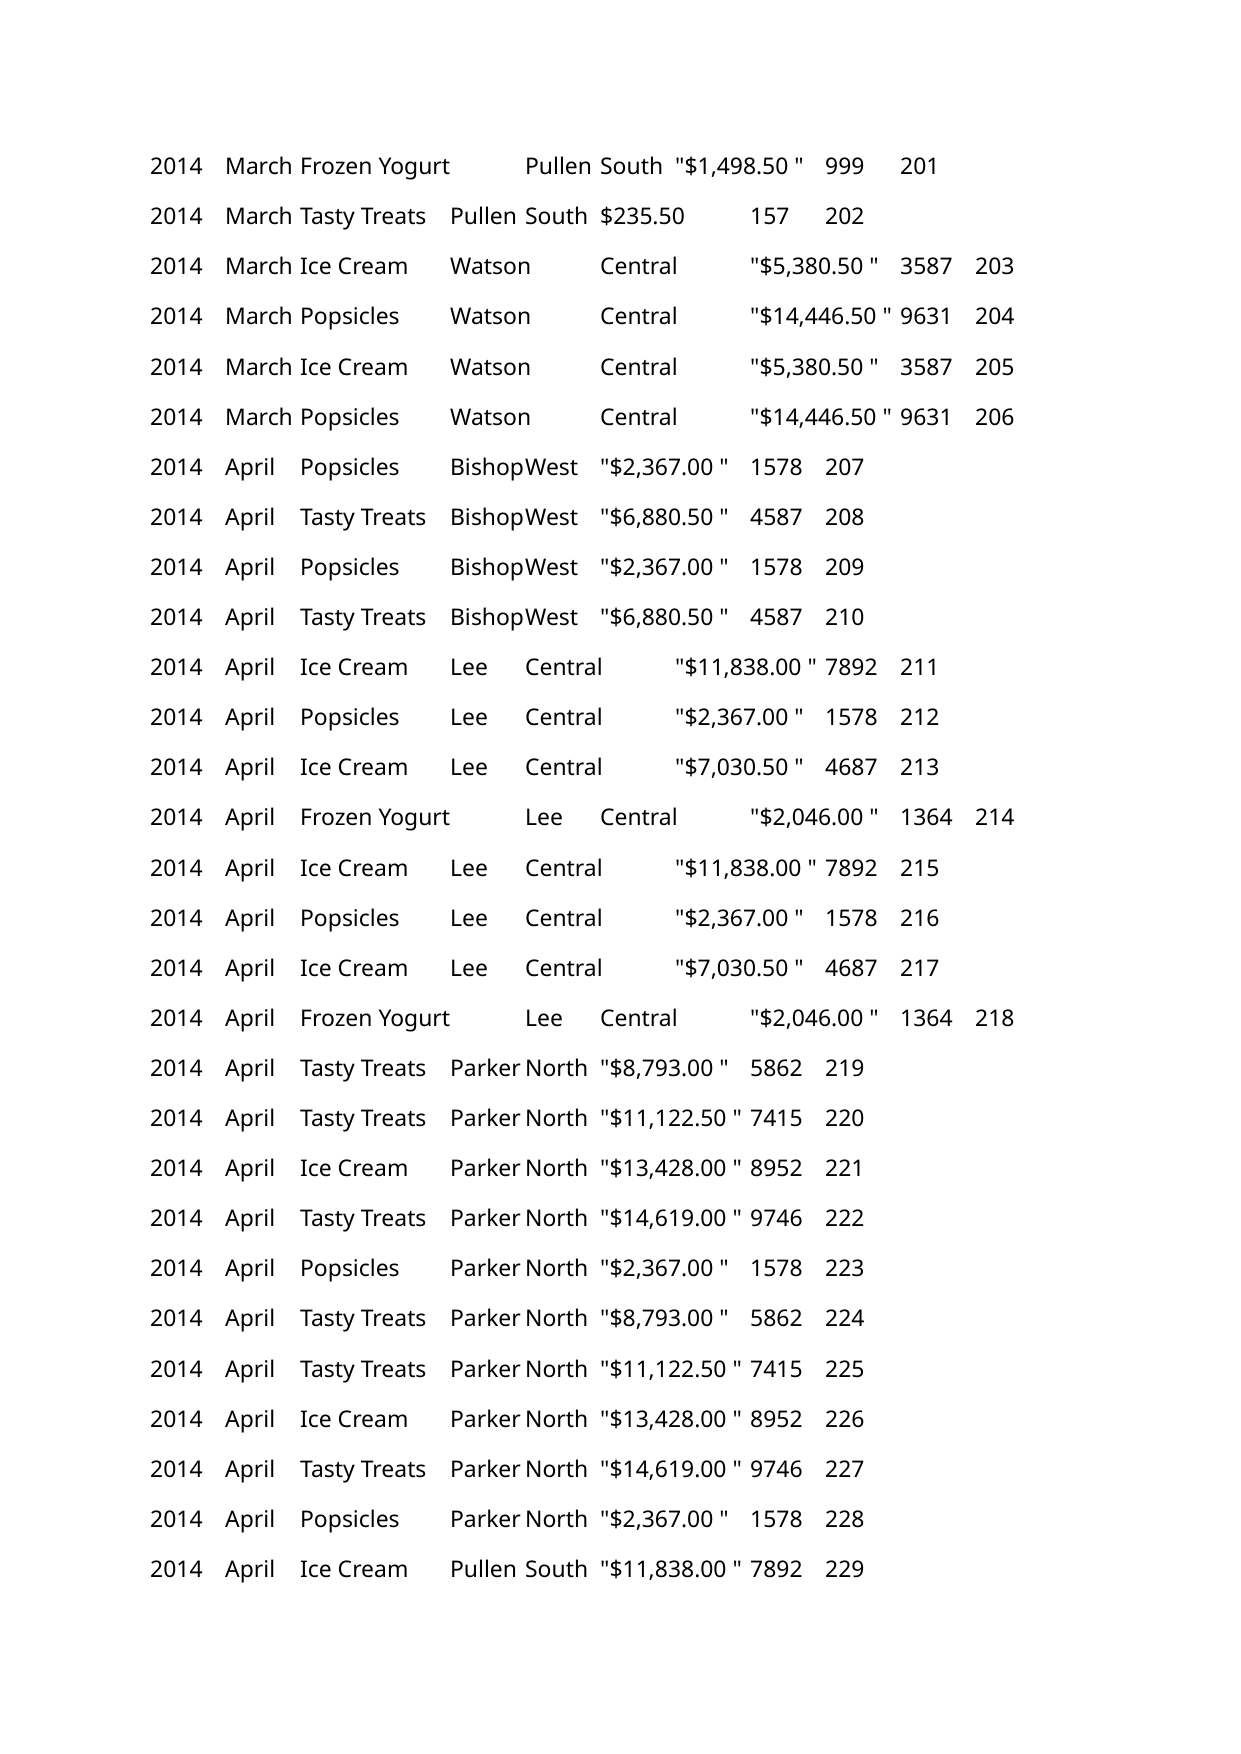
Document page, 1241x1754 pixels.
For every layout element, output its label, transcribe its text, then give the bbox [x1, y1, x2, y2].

text 2014 April Tasty Treats Bishop West "$6,880.50 " 4587 210 [150, 601, 1090, 632]
text 2014 April Tasty Treats Parker North "$14,619.00 " 9746 222 [150, 1202, 1090, 1233]
text 2014 March Ice Cream Watson Central "$5,380.50 " 3587 203 [150, 250, 1090, 281]
text 2014 April Ice Cream Lee Central "$11,838.00 " 7892 211 [150, 651, 1090, 682]
text 2014 April Tasty Treats Parker North "$11,122.50 " 7415 225 [150, 1352, 1090, 1384]
text 2014 April Ice Cream Lee Central "$7,030.50 " 4687 217 [150, 952, 1090, 983]
text 2014 April Popsicles Lee Central "$2,367.00 " 1578 216 [150, 902, 1090, 933]
text 2014 March Tasty Treats Pullen South $235.50 157 202 [150, 200, 1090, 231]
text 2014 April Tasty Treats Bishop West "$6,880.50 " 4587 208 [150, 501, 1090, 532]
text 2014 April Popsicles Parker North "$2,367.00 " 1578 228 [150, 1503, 1090, 1534]
text 2014 March Frozen Yogurt Pullen South "$1,498.50 " 999 201 [150, 150, 1090, 181]
text 2014 April Ice Cream Parker North "$13,428.00 " 8952 221 [150, 1152, 1090, 1183]
text 2014 March Popsicles Watson Central "$14,446.50 " 9631 206 [150, 401, 1090, 432]
text 2014 April Ice Cream Lee Central "$7,030.50 " 4687 213 [150, 751, 1090, 782]
text 2014 April Frozen Yogurt Lee Central "$2,046.00 " 1364 218 [150, 1002, 1090, 1033]
text 2014 April Tasty Treats Parker North "$8,793.00 " 5862 224 [150, 1302, 1090, 1334]
text 2014 March Ice Cream Watson Central "$5,380.50 " 3587 205 [150, 350, 1090, 382]
text 2014 March Popsicles Watson Central "$14,446.50 " 9631 204 [150, 300, 1090, 332]
text 2014 April Tasty Treats Parker North "$11,122.50 " 7415 220 [150, 1102, 1090, 1133]
text 2014 April Ice Cream Parker North "$13,428.00 " 8952 226 [150, 1403, 1090, 1434]
text 2014 April Popsicles Bishop West "$2,367.00 " 1578 207 [150, 451, 1090, 482]
text 2014 April Ice Cream Pullen South "$11,838.00 " 7892 229 [150, 1553, 1090, 1584]
text 2014 April Popsicles Bishop West "$2,367.00 " 1578 209 [150, 551, 1090, 582]
text 2014 April Tasty Treats Parker North "$14,619.00 " 9746 227 [150, 1453, 1090, 1484]
text 2014 April Tasty Treats Parker North "$8,793.00 " 5862 219 [150, 1052, 1090, 1083]
text 2014 April Popsicles Lee Central "$2,367.00 " 1578 212 [150, 701, 1090, 732]
text 2014 April Ice Cream Lee Central "$11,838.00 " 7892 215 [150, 851, 1090, 883]
text 2014 April Frozen Yogurt Lee Central "$2,046.00 " 1364 214 [150, 801, 1090, 833]
text 2014 April Popsicles Parker North "$2,367.00 " 1578 223 [150, 1252, 1090, 1283]
